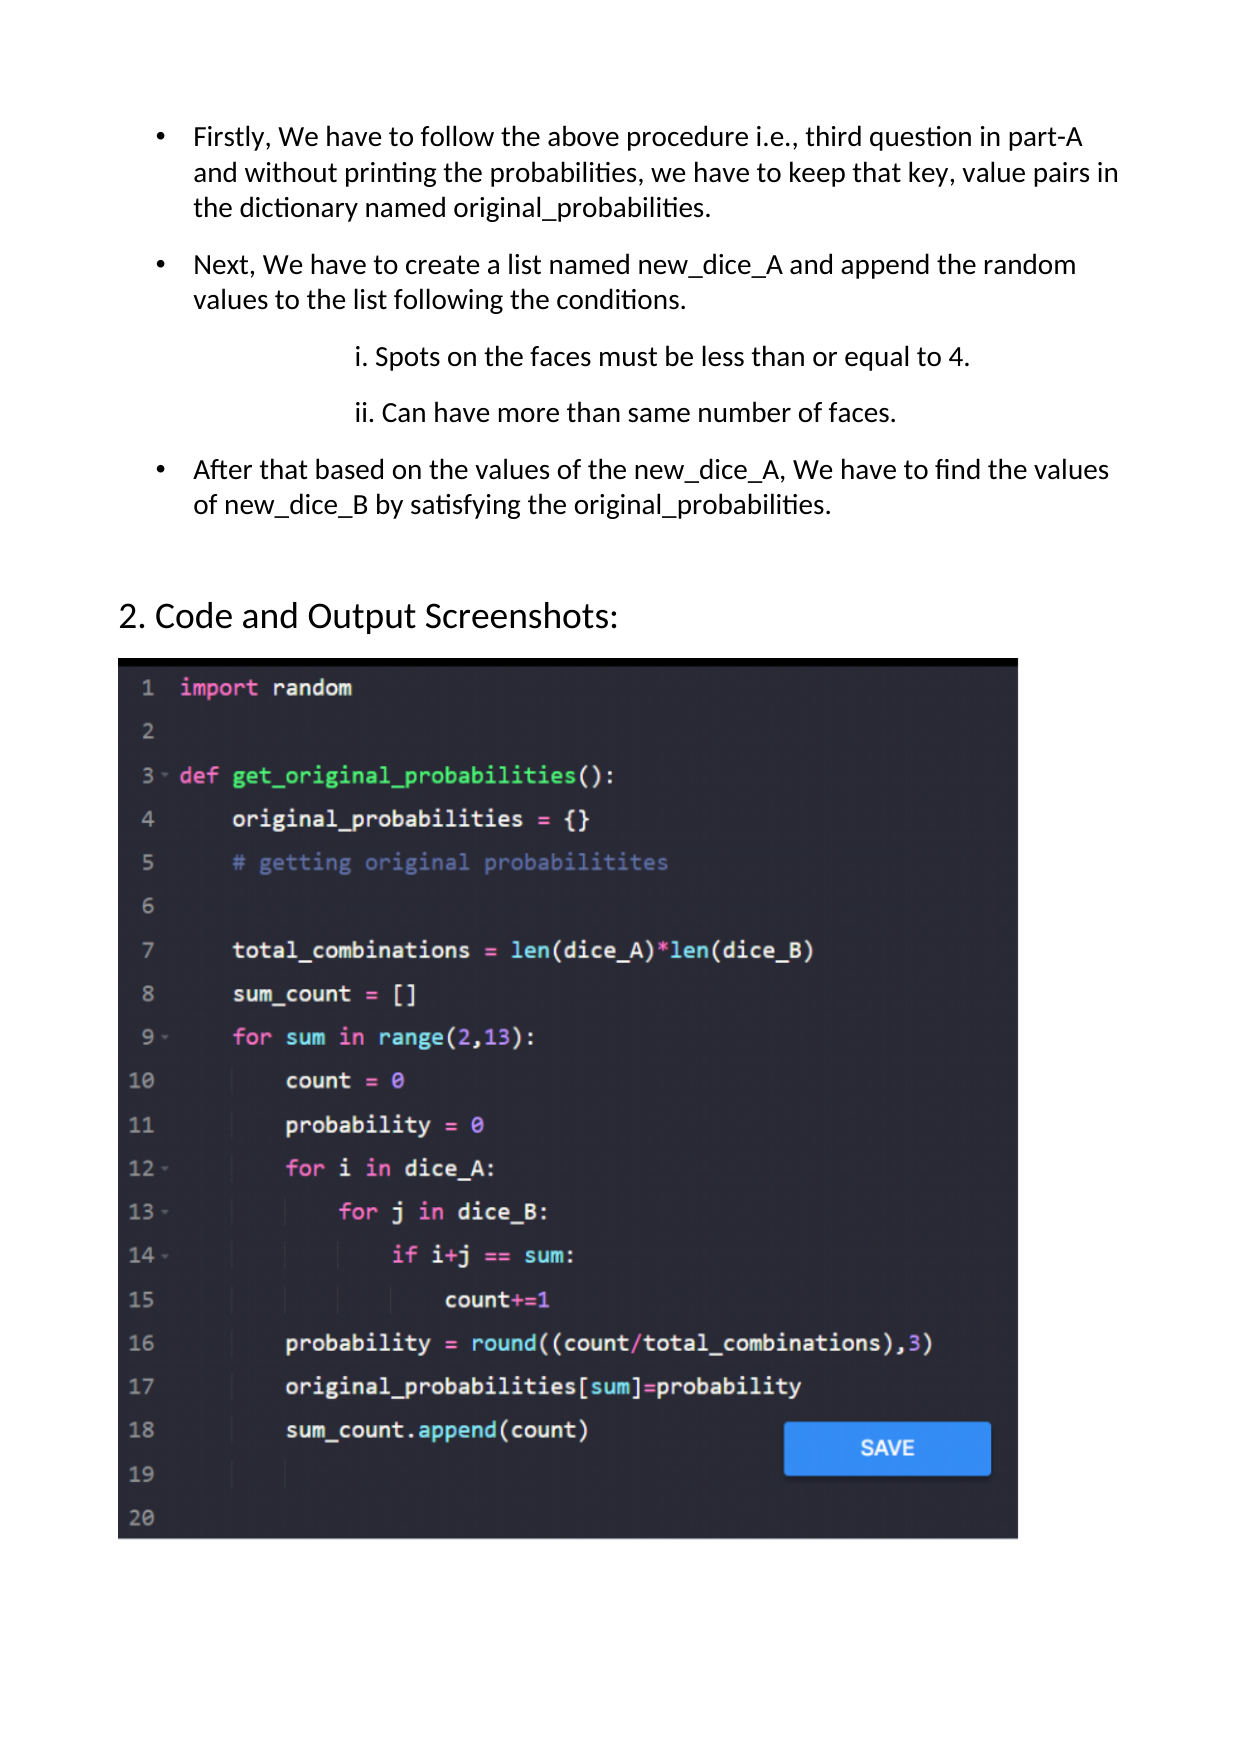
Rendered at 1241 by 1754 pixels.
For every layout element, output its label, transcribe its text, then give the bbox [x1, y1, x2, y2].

list Firstly, We have to follow the above procedure i.e., third question in part-A and without printing the probabilities, we have to keep that key, value pairs in the dictionary named original_probabilities. [156, 118, 1122, 225]
text ii. Can have more than same number of faces. [118, 394, 1122, 430]
text i. Spots on the faces must be less than or equal to 4. [118, 338, 1122, 373]
text 2. Code and Output Screenshots: [118, 592, 1122, 638]
list Next, We have to create a list named new_dice_A and append the random values to the list following the conditions. [156, 246, 1122, 317]
list After that based on the values of the new_dice_A, We have to find the values of new_dice_B by satisfying the original_probabilities. [156, 451, 1122, 522]
